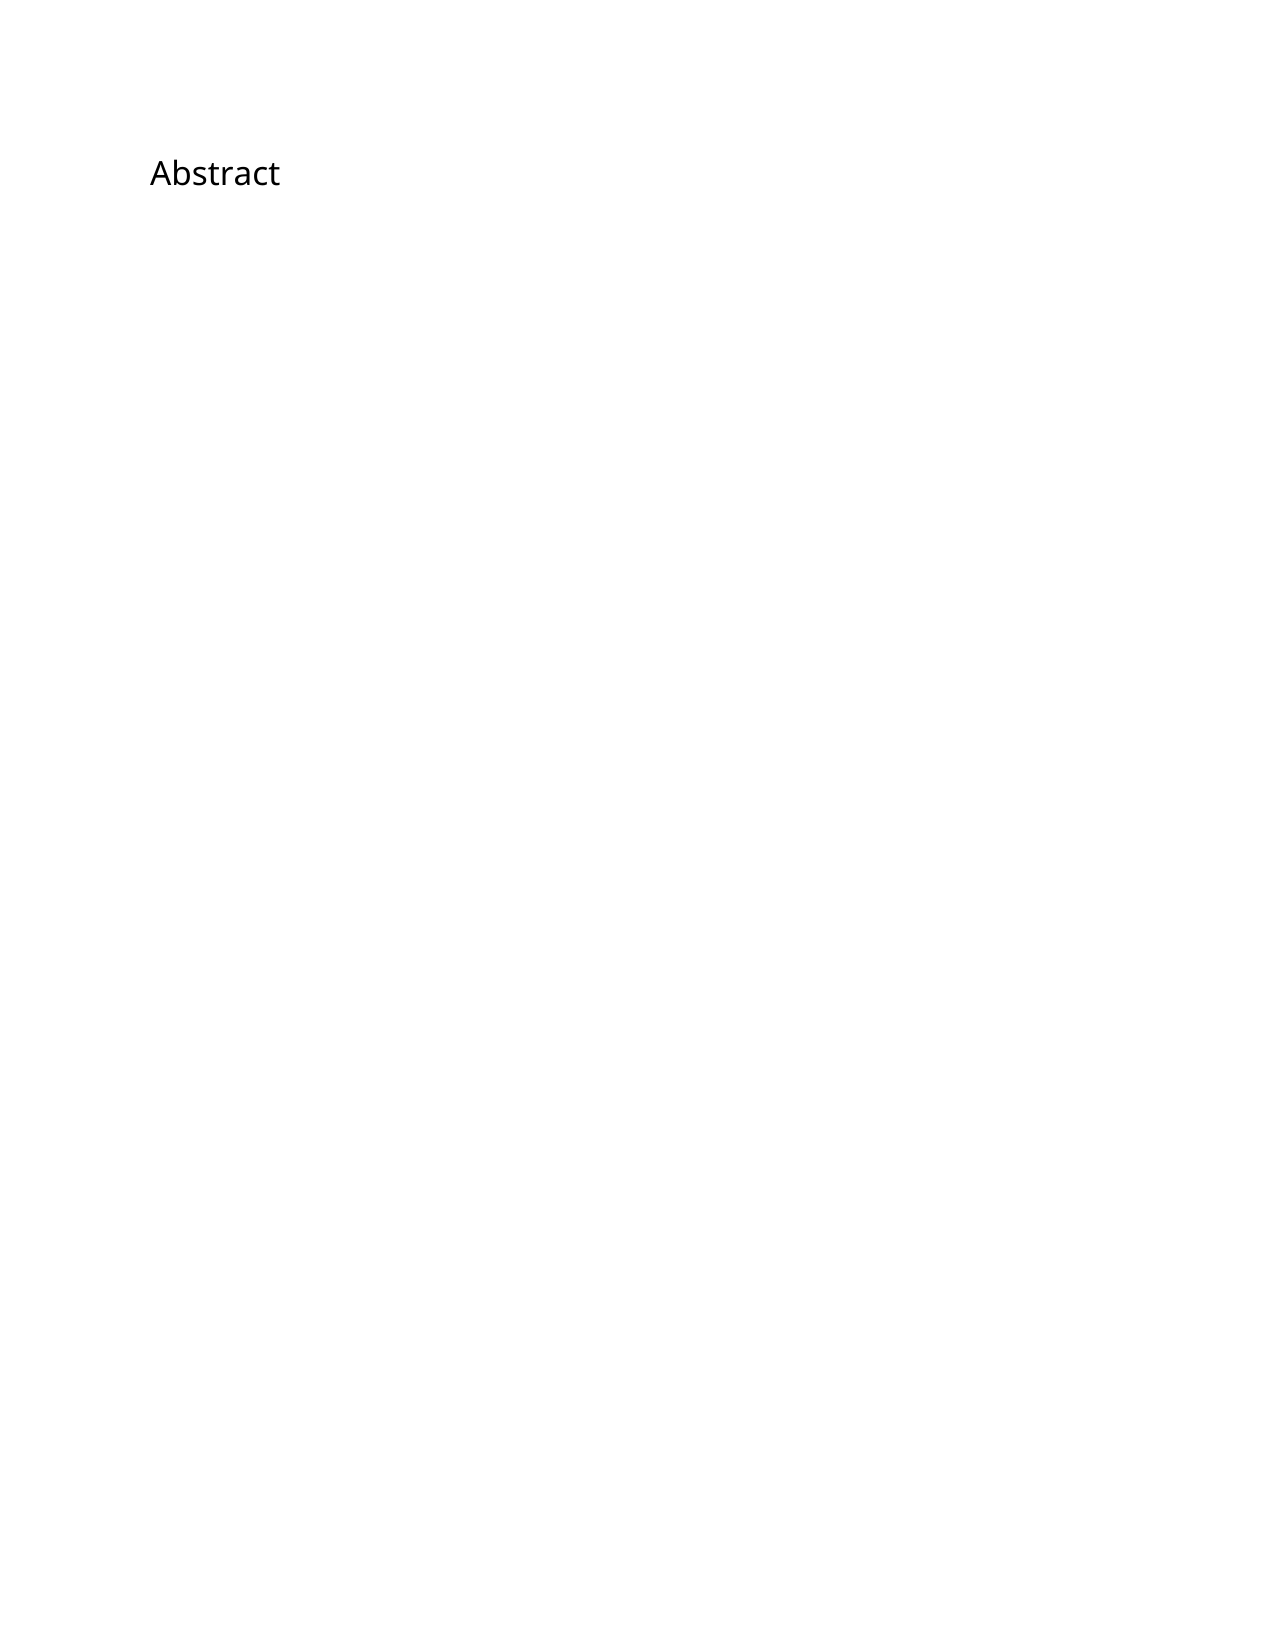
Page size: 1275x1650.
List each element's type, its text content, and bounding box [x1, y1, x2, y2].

subtitle Abstract [150, 150, 1125, 195]
